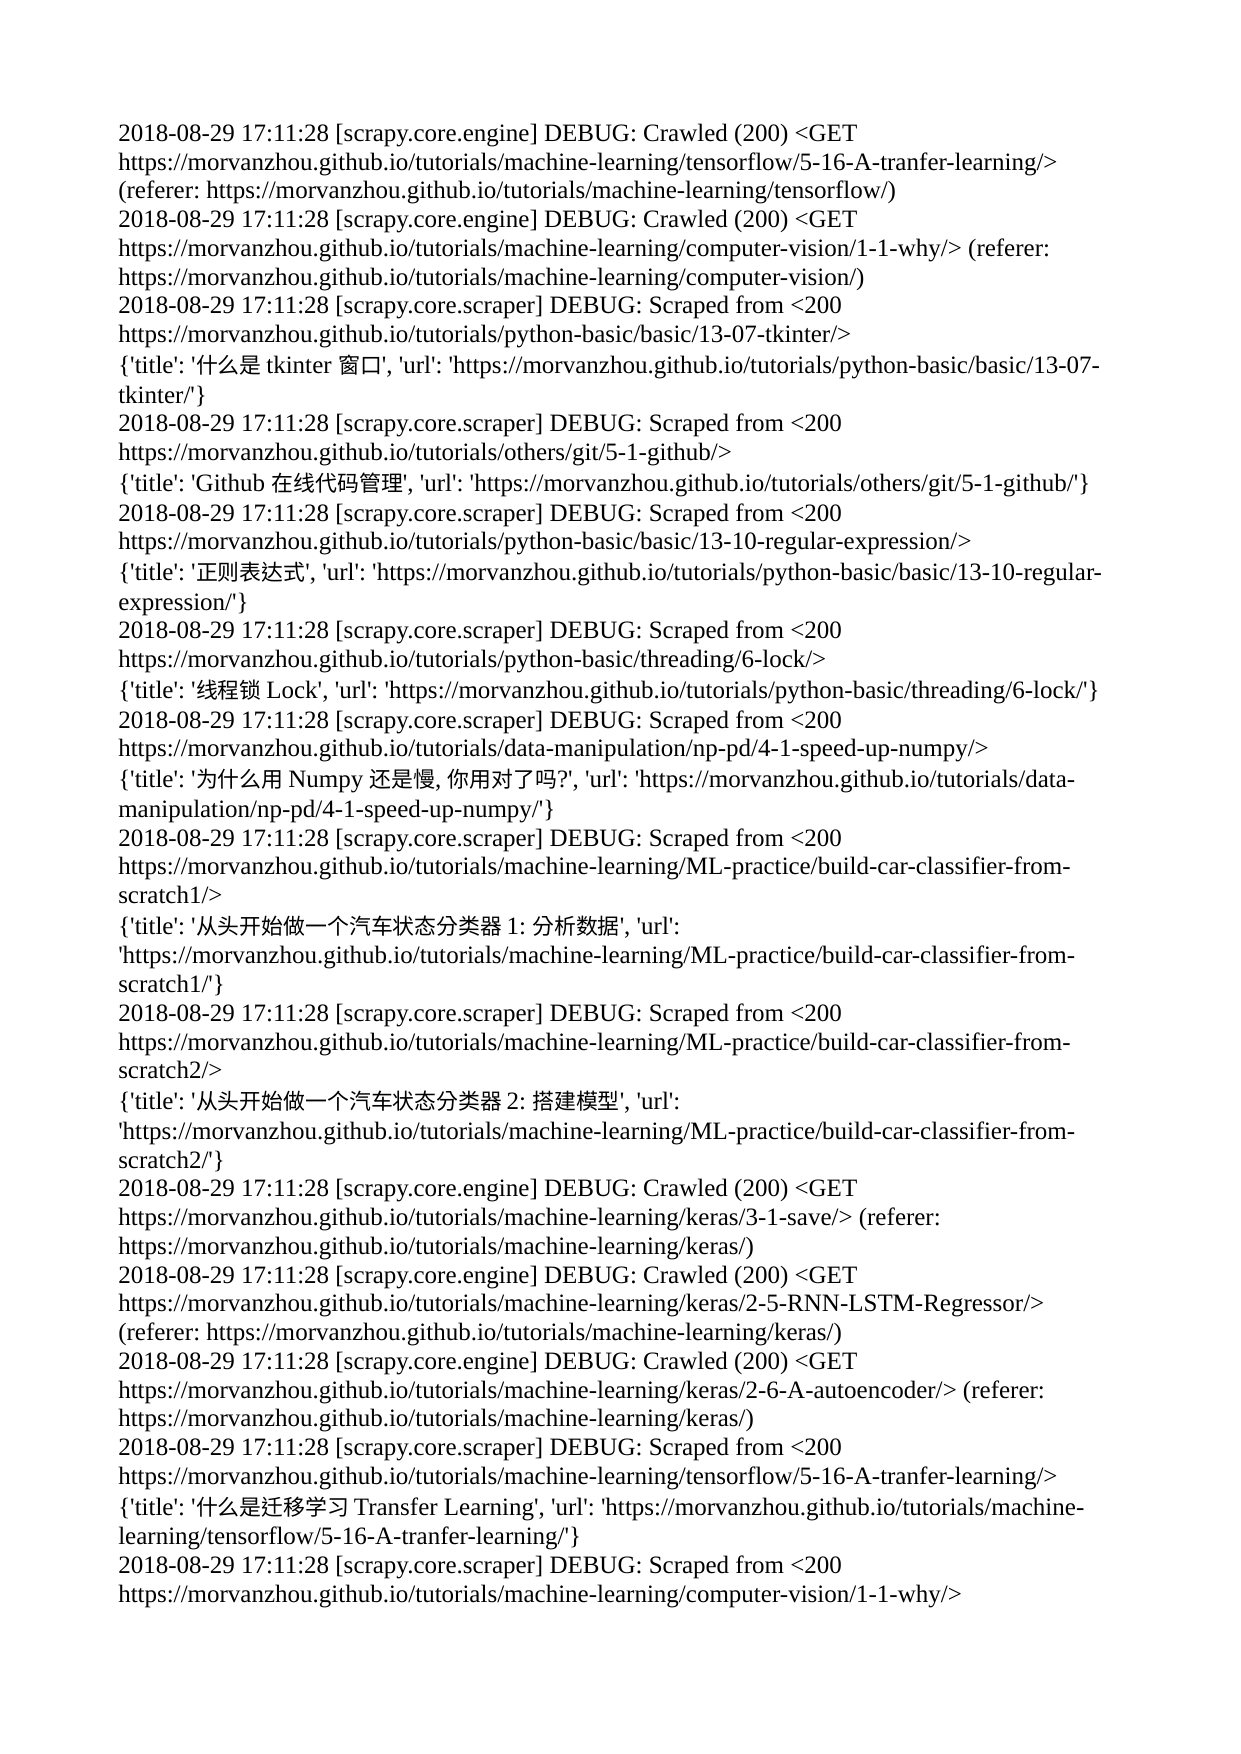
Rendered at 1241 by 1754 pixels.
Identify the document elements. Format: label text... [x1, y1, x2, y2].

text 2018-08-29 17:11:28 [scrapy.core.engine] DEBUG: Crawled (200) <GET https://morvanzhou.github.io/tutorials/machine-learning/tensorflow/5-16-A-tranfer-learning/> (referer: https://morvanzhou.github.io/tutorials/machine-learning/tensorflow/) [118, 118, 1122, 204]
text {'title': '什么是迁移学习 Transfer Learning', 'url': 'https://morvanzhou.github.io/tutorials/machine-learning/tensorflow/5-16-A-tranfer-learning/'} [118, 1490, 1122, 1550]
text 2018-08-29 17:11:28 [scrapy.core.engine] DEBUG: Crawled (200) <GET https://morvanzhou.github.io/tutorials/machine-learning/keras/3-1-save/> (referer: https://morvanzhou.github.io/tutorials/machine-learning/keras/) [118, 1173, 1122, 1260]
text 2018-08-29 17:11:28 [scrapy.core.scraper] DEBUG: Scraped from <200 https://morvanzhou.github.io/tutorials/machine-learning/ML-practice/build-car-classifier-from-scratch2/> [118, 998, 1122, 1084]
text 2018-08-29 17:11:28 [scrapy.core.scraper] DEBUG: Scraped from <200 https://morvanzhou.github.io/tutorials/python-basic/basic/13-07-tkinter/> [118, 291, 1122, 348]
text 2018-08-29 17:11:28 [scrapy.core.scraper] DEBUG: Scraped from <200 https://morvanzhou.github.io/tutorials/python-basic/basic/13-10-regular-expression/> [118, 498, 1122, 555]
text 2018-08-29 17:11:28 [scrapy.core.engine] DEBUG: Crawled (200) <GET https://morvanzhou.github.io/tutorials/machine-learning/keras/2-5-RNN-LSTM-Regressor/> (referer: https://morvanzhou.github.io/tutorials/machine-learning/keras/) [118, 1260, 1122, 1346]
text 2018-08-29 17:11:28 [scrapy.core.scraper] DEBUG: Scraped from <200 https://morvanzhou.github.io/tutorials/machine-learning/computer-vision/1-1-why/> [118, 1550, 1122, 1608]
text 2018-08-29 17:11:28 [scrapy.core.scraper] DEBUG: Scraped from <200 https://morvanzhou.github.io/tutorials/python-basic/threading/6-lock/> [118, 616, 1122, 673]
text {'title': '什么是 tkinter 窗口', 'url': 'https://morvanzhou.github.io/tutorials/python-basic/basic/13-07-tkinter/'} [118, 348, 1122, 408]
text 2018-08-29 17:11:28 [scrapy.core.engine] DEBUG: Crawled (200) <GET https://morvanzhou.github.io/tutorials/machine-learning/computer-vision/1-1-why/> (referer: https://morvanzhou.github.io/tutorials/machine-learning/computer-vision/) [118, 204, 1122, 291]
text 2018-08-29 17:11:28 [scrapy.core.scraper] DEBUG: Scraped from <200 https://morvanzhou.github.io/tutorials/machine-learning/ML-practice/build-car-classifier-from-scratch1/> [118, 823, 1122, 909]
text 2018-08-29 17:11:28 [scrapy.core.scraper] DEBUG: Scraped from <200 https://morvanzhou.github.io/tutorials/data-manipulation/np-pd/4-1-speed-up-numpy/> [118, 705, 1122, 762]
text {'title': '正则表达式', 'url': 'https://morvanzhou.github.io/tutorials/python-basic/basic/13-10-regular-expression/'} [118, 555, 1122, 616]
text {'title': '从头开始做一个汽车状态分类器1: 分析数据', 'url': 'https://morvanzhou.github.io/tutorials/machine-learning/ML-practice/build-car-classifier-from-scratch1/'} [118, 909, 1122, 998]
text {'title': '线程锁 Lock', 'url': 'https://morvanzhou.github.io/tutorials/python-basic/threading/6-lock/'} [118, 673, 1122, 705]
text 2018-08-29 17:11:28 [scrapy.core.scraper] DEBUG: Scraped from <200 https://morvanzhou.github.io/tutorials/others/git/5-1-github/> [118, 408, 1122, 466]
text 2018-08-29 17:11:28 [scrapy.core.scraper] DEBUG: Scraped from <200 https://morvanzhou.github.io/tutorials/machine-learning/tensorflow/5-16-A-tranfer-learning/> [118, 1432, 1122, 1490]
text 2018-08-29 17:11:28 [scrapy.core.engine] DEBUG: Crawled (200) <GET https://morvanzhou.github.io/tutorials/machine-learning/keras/2-6-A-autoencoder/> (referer: https://morvanzhou.github.io/tutorials/machine-learning/keras/) [118, 1346, 1122, 1432]
text {'title': '从头开始做一个汽车状态分类器2: 搭建模型', 'url': 'https://morvanzhou.github.io/tutorials/machine-learning/ML-practice/build-car-classifier-from-scratch2/'} [118, 1084, 1122, 1173]
text {'title': '为什么用 Numpy 还是慢, 你用对了吗?', 'url': 'https://morvanzhou.github.io/tutorials/data-manipulation/np-pd/4-1-speed-up-numpy/'} [118, 762, 1122, 823]
text {'title': 'Github 在线代码管理', 'url': 'https://morvanzhou.github.io/tutorials/others/git/5-1-github/'} [118, 466, 1122, 498]
